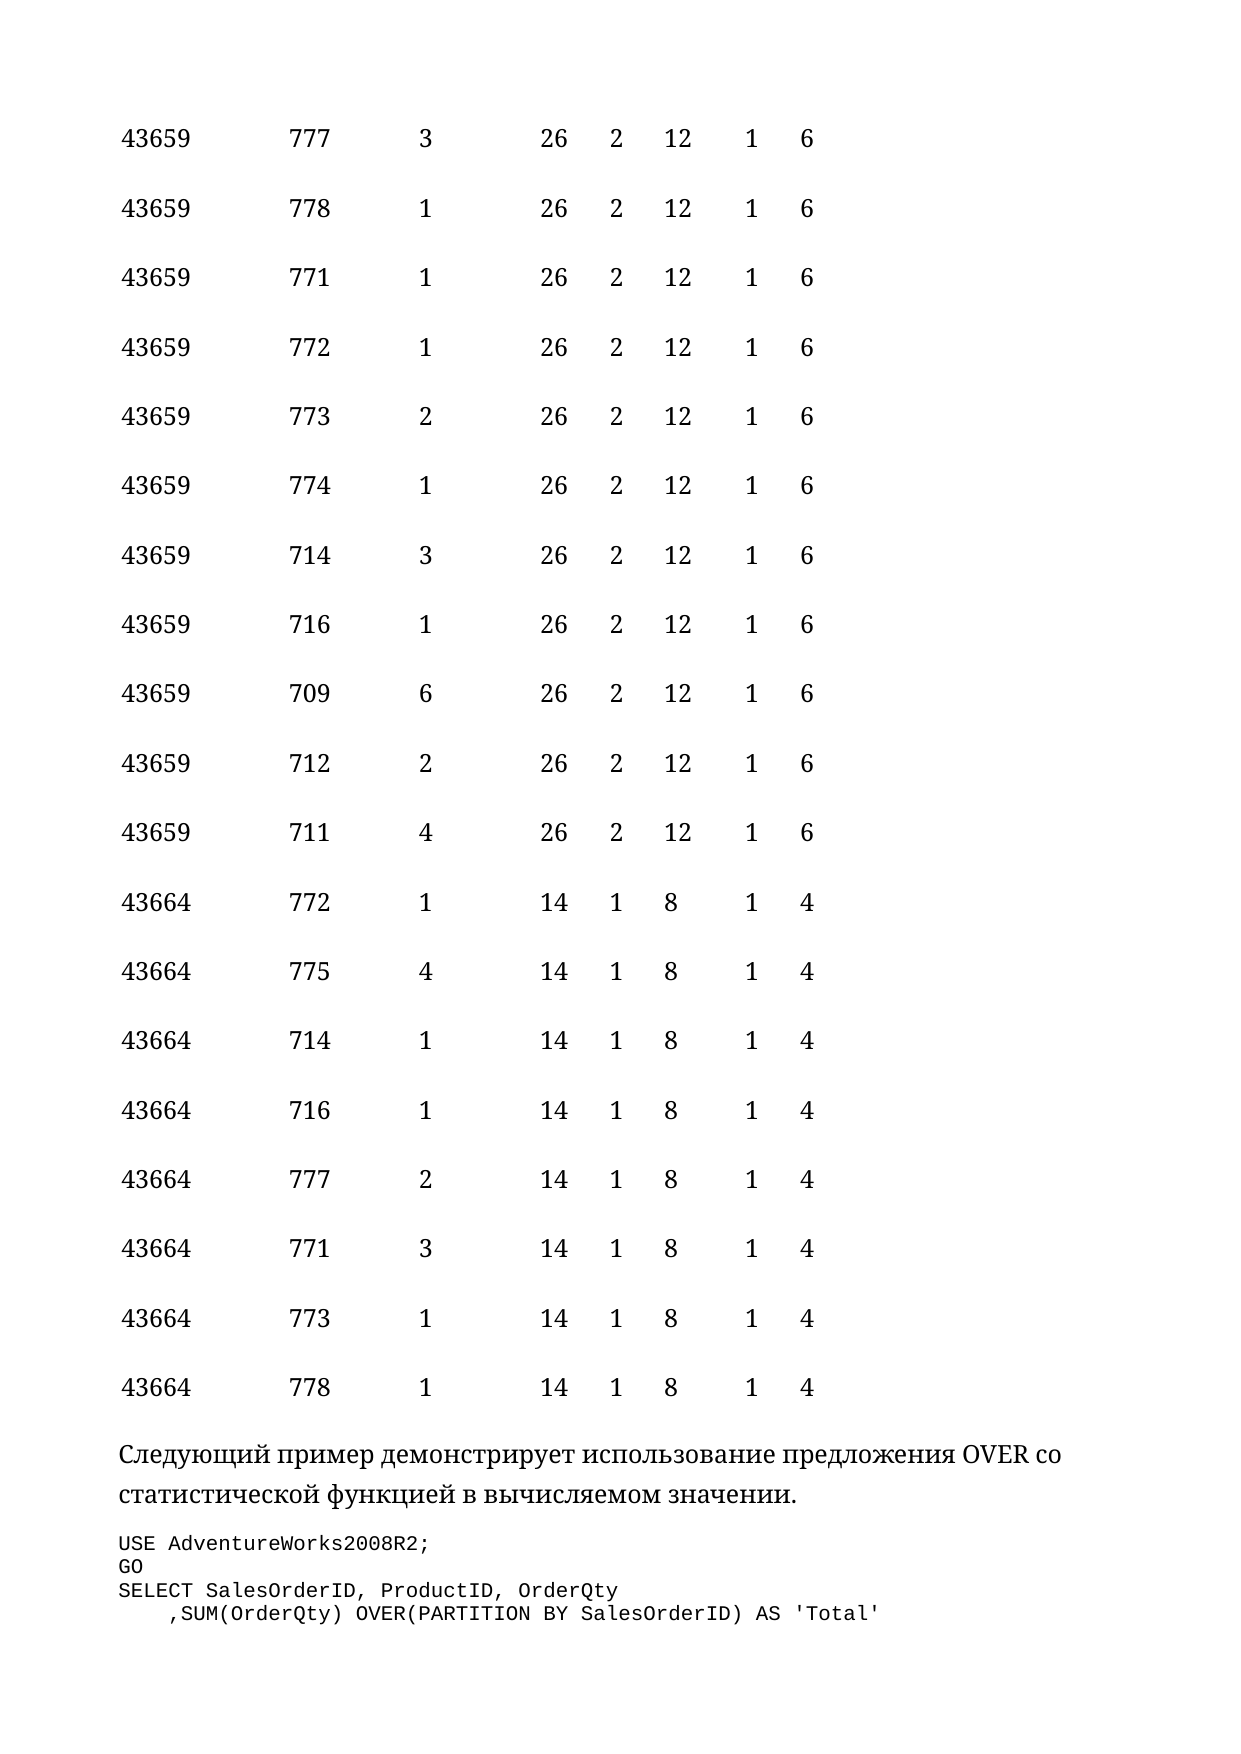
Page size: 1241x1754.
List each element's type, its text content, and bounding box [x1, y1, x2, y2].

table_cell 6 [797, 188, 861, 257]
table_cell 4 [797, 951, 861, 1020]
table_cell 1 [742, 1020, 797, 1089]
table_cell 4 [416, 951, 537, 1020]
table_cell 2 [606, 118, 661, 187]
table_cell 4 [797, 1367, 861, 1436]
table_cell 2 [416, 1159, 537, 1228]
table_cell 772 [286, 881, 416, 951]
table_cell 1 [742, 326, 797, 396]
table_cell 14 [537, 1020, 606, 1089]
table_cell 2 [416, 396, 537, 465]
table_cell 43659 [118, 534, 286, 604]
table_cell 3 [416, 118, 537, 187]
table_cell 12 [661, 188, 742, 257]
table_cell 1 [416, 1367, 537, 1436]
table_cell 43659 [118, 188, 286, 257]
table_cell 1 [606, 951, 661, 1020]
table_cell 12 [661, 118, 742, 187]
table_cell 1 [742, 257, 797, 326]
table_cell 1 [742, 1228, 797, 1297]
table_cell 8 [661, 1020, 742, 1089]
table_cell 709 [286, 673, 416, 742]
table_cell 1 [606, 1159, 661, 1228]
table_cell 26 [537, 604, 606, 673]
table_cell 1 [742, 881, 797, 951]
table_cell 4 [797, 1020, 861, 1089]
table_cell 6 [797, 465, 861, 534]
table_cell 43659 [118, 257, 286, 326]
table_cell 714 [286, 1020, 416, 1089]
table_cell 1 [606, 1298, 661, 1367]
table_cell 43664 [118, 951, 286, 1020]
table_cell 773 [286, 1298, 416, 1367]
table_cell 43659 [118, 118, 286, 187]
table_cell 8 [661, 1298, 742, 1367]
table_cell 1 [742, 812, 797, 881]
text Следующий пример демонстрирует использование предложения OVER со статистической функцией в вычисляемом значении. [118, 1436, 1122, 1511]
table_cell 6 [797, 812, 861, 881]
table_cell 4 [797, 881, 861, 951]
table_cell 43659 [118, 465, 286, 534]
table_cell 1 [742, 1159, 797, 1228]
table_cell 8 [661, 1159, 742, 1228]
table_cell 1 [416, 465, 537, 534]
table_cell 4 [797, 1298, 861, 1367]
table_cell 771 [286, 1228, 416, 1297]
table_cell 1 [742, 465, 797, 534]
table_cell 26 [537, 118, 606, 187]
table_cell 1 [606, 881, 661, 951]
table_cell 4 [797, 1228, 861, 1297]
table_cell 773 [286, 396, 416, 465]
table_cell 14 [537, 1159, 606, 1228]
table_cell 4 [416, 812, 537, 881]
table_cell 1 [742, 1089, 797, 1159]
table_cell 26 [537, 465, 606, 534]
table_cell 1 [742, 604, 797, 673]
table_cell 43664 [118, 1159, 286, 1228]
table_cell 43659 [118, 396, 286, 465]
table_cell 2 [606, 534, 661, 604]
table_cell 1 [606, 1367, 661, 1436]
table_cell 2 [606, 465, 661, 534]
table_cell 775 [286, 951, 416, 1020]
table_cell 43659 [118, 673, 286, 742]
table_cell 1 [742, 118, 797, 187]
text SELECT SalesOrderID, ProductID, OrderQty [118, 1580, 1122, 1603]
table_cell 2 [606, 396, 661, 465]
table_cell 1 [416, 326, 537, 396]
table_cell 1 [416, 881, 537, 951]
table_cell 1 [606, 1089, 661, 1159]
table_cell 2 [606, 188, 661, 257]
table_cell 6 [797, 326, 861, 396]
table_cell 12 [661, 534, 742, 604]
table_cell 2 [416, 743, 537, 812]
table_cell 26 [537, 812, 606, 881]
table_cell 26 [537, 534, 606, 604]
table_cell 1 [742, 743, 797, 812]
table_cell 6 [797, 118, 861, 187]
table_cell 3 [416, 1228, 537, 1297]
table_cell 711 [286, 812, 416, 881]
table_cell 1 [416, 1020, 537, 1089]
table_cell 1 [742, 396, 797, 465]
table_cell 26 [537, 396, 606, 465]
table_cell 12 [661, 604, 742, 673]
table_cell 14 [537, 1367, 606, 1436]
table_cell 12 [661, 257, 742, 326]
table_cell 1 [606, 1020, 661, 1089]
table_cell 2 [606, 604, 661, 673]
table_cell 26 [537, 257, 606, 326]
table_cell 6 [797, 396, 861, 465]
table_cell 6 [416, 673, 537, 742]
table_cell 1 [416, 1089, 537, 1159]
table_cell 6 [797, 673, 861, 742]
table_cell 2 [606, 673, 661, 742]
table_cell 12 [661, 812, 742, 881]
table_cell 14 [537, 881, 606, 951]
table_cell 774 [286, 465, 416, 534]
table_cell 1 [742, 673, 797, 742]
table_cell 12 [661, 396, 742, 465]
table_cell 14 [537, 1089, 606, 1159]
table_cell 43659 [118, 604, 286, 673]
table_cell 8 [661, 881, 742, 951]
text USE AdventureWorks2008R2; [118, 1532, 1122, 1556]
table_cell 777 [286, 1159, 416, 1228]
table_cell 1 [416, 257, 537, 326]
table_cell 778 [286, 188, 416, 257]
table_cell 26 [537, 673, 606, 742]
table_cell 12 [661, 743, 742, 812]
table_cell 1 [416, 1298, 537, 1367]
table_cell 1 [742, 951, 797, 1020]
table_cell 2 [606, 326, 661, 396]
table_cell 12 [661, 326, 742, 396]
table_cell 716 [286, 1089, 416, 1159]
table_cell 4 [797, 1159, 861, 1228]
table_cell 771 [286, 257, 416, 326]
table_cell 712 [286, 743, 416, 812]
text GO [118, 1556, 1122, 1580]
table_cell 43664 [118, 1089, 286, 1159]
table_cell 43659 [118, 326, 286, 396]
table_cell 26 [537, 188, 606, 257]
table_cell 12 [661, 673, 742, 742]
table_cell 777 [286, 118, 416, 187]
table_cell 8 [661, 951, 742, 1020]
table_cell 3 [416, 534, 537, 604]
table_cell 6 [797, 604, 861, 673]
table_cell 43659 [118, 812, 286, 881]
table_cell 43664 [118, 881, 286, 951]
table_cell 772 [286, 326, 416, 396]
table_cell 2 [606, 812, 661, 881]
table_cell 14 [537, 951, 606, 1020]
table_cell 6 [797, 257, 861, 326]
table_cell 716 [286, 604, 416, 673]
table_cell 6 [797, 743, 861, 812]
table_cell 14 [537, 1228, 606, 1297]
table_cell 1 [742, 188, 797, 257]
table_cell 14 [537, 1298, 606, 1367]
table_cell 8 [661, 1228, 742, 1297]
table_cell 26 [537, 326, 606, 396]
table_cell 4 [797, 1089, 861, 1159]
table_cell 1 [606, 1228, 661, 1297]
table_cell 6 [797, 534, 861, 604]
table_cell 1 [742, 534, 797, 604]
table_cell 1 [742, 1367, 797, 1436]
table_cell 12 [661, 465, 742, 534]
table_cell 43664 [118, 1228, 286, 1297]
text ,SUM(OrderQty) OVER(PARTITION BY SalesOrderID) AS 'Total' [118, 1603, 1122, 1627]
table_cell 2 [606, 743, 661, 812]
table_cell 778 [286, 1367, 416, 1436]
table_cell 1 [416, 604, 537, 673]
table_cell 8 [661, 1367, 742, 1436]
table_cell 2 [606, 257, 661, 326]
table_cell 1 [416, 188, 537, 257]
table_cell 43664 [118, 1020, 286, 1089]
table_cell 714 [286, 534, 416, 604]
table_cell 8 [661, 1089, 742, 1159]
table_cell 43664 [118, 1367, 286, 1436]
table_cell 1 [742, 1298, 797, 1367]
table_cell 43664 [118, 1298, 286, 1367]
table_cell 26 [537, 743, 606, 812]
table_cell 43659 [118, 743, 286, 812]
